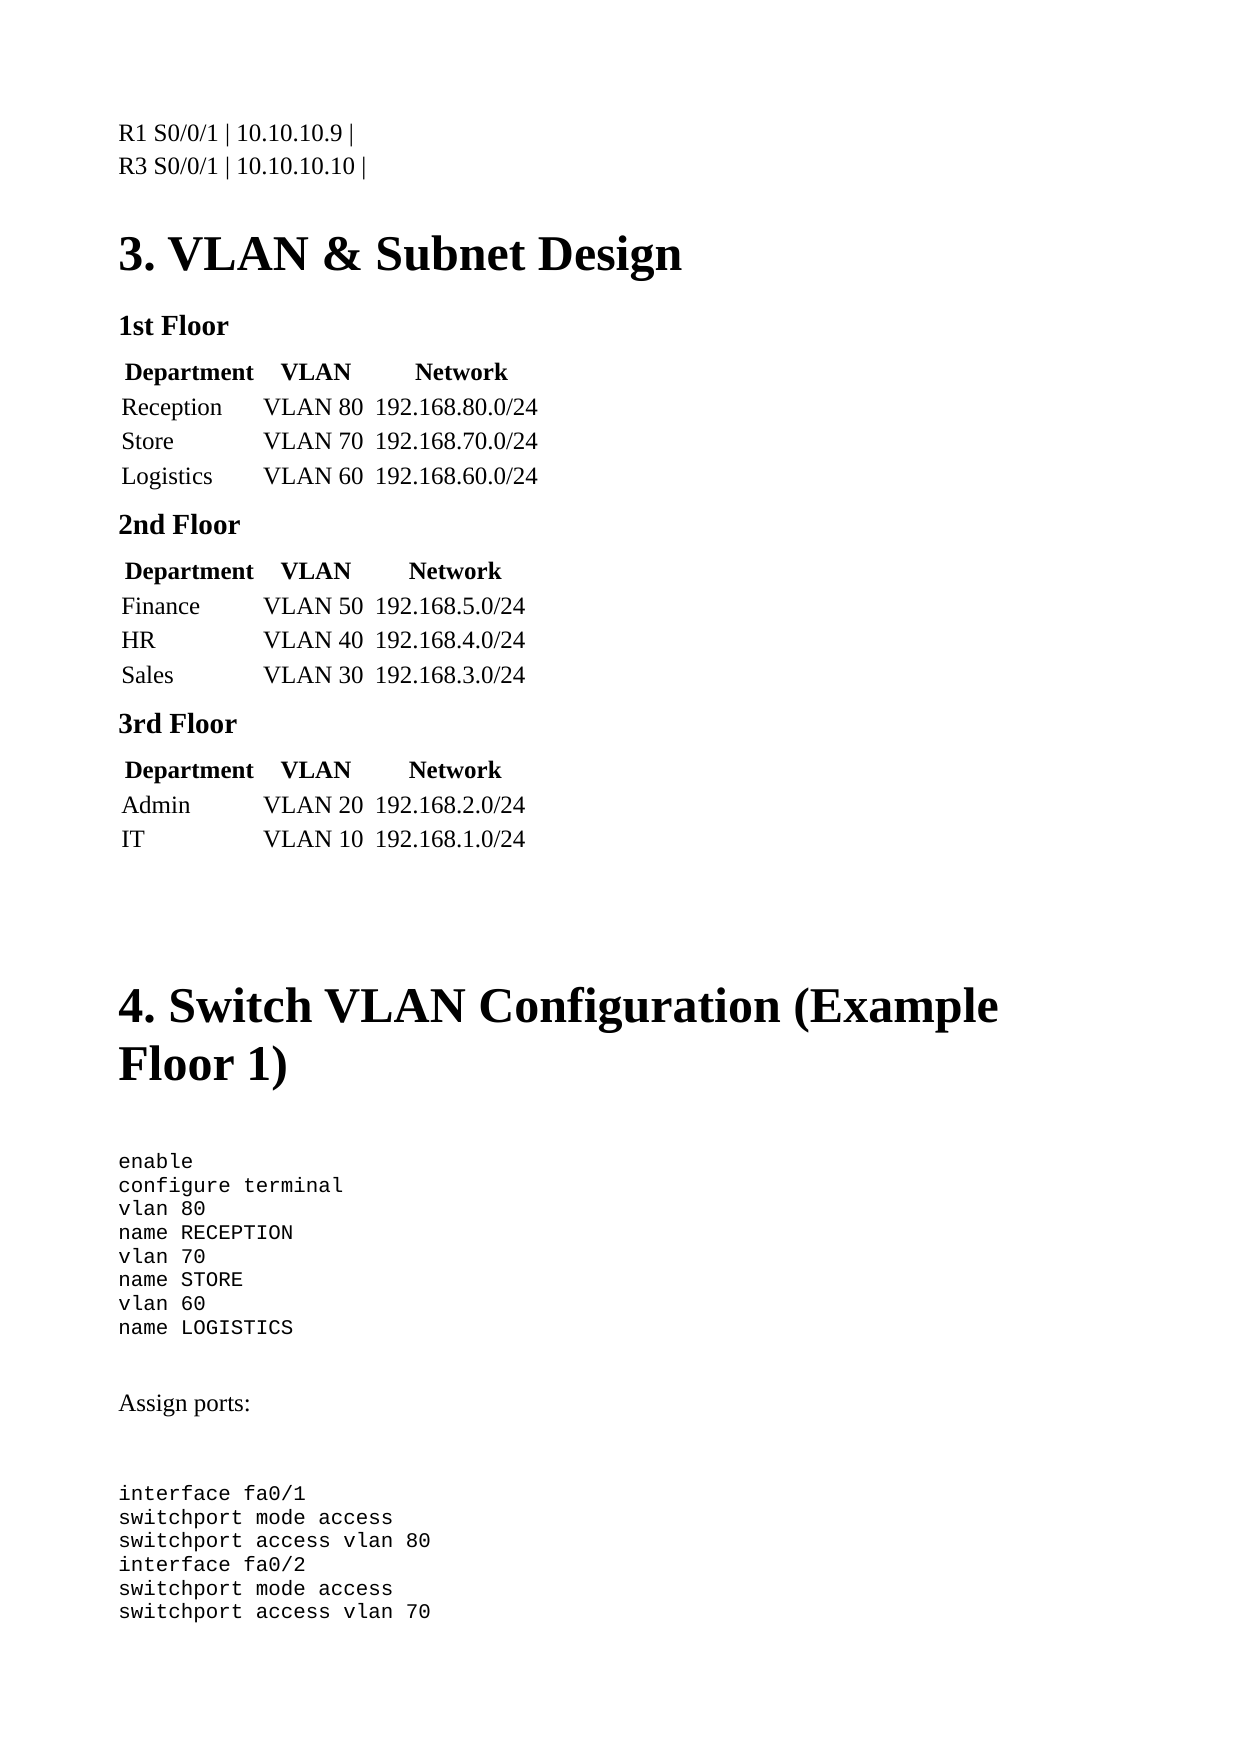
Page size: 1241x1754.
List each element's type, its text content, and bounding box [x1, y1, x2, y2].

text switchport mode access [118, 1507, 1122, 1530]
table_cell VLAN 40 [260, 623, 372, 657]
table_cell VLAN 80 [260, 389, 372, 423]
table_header Department [118, 553, 260, 588]
table_cell Sales [118, 657, 260, 692]
table_cell HR [118, 623, 260, 657]
table_cell Reception [118, 389, 260, 423]
subtitle 4. Switch VLAN Configuration (Example Floor 1) [118, 976, 1122, 1091]
text enable [118, 1151, 1122, 1175]
table_cell IT [118, 821, 260, 856]
text vlan 80 [118, 1198, 1122, 1222]
text switchport access vlan 70 [118, 1601, 1122, 1625]
subtitle 1st Floor [118, 308, 1122, 342]
table_cell 192.168.80.0/24 [372, 389, 551, 423]
table_cell 192.168.2.0/24 [372, 787, 538, 821]
text Assign ports: [118, 1388, 1122, 1417]
text configure terminal [118, 1175, 1122, 1198]
table_header Network [372, 752, 538, 787]
subtitle 2nd Floor [118, 507, 1122, 541]
table_cell VLAN 20 [260, 787, 372, 821]
table_cell Finance [118, 588, 260, 622]
table_cell VLAN 10 [260, 821, 372, 856]
table_header VLAN [260, 553, 372, 588]
text vlan 60 [118, 1293, 1122, 1317]
text switchport mode access [118, 1578, 1122, 1601]
subtitle 3rd Floor [118, 706, 1122, 740]
table_cell 192.168.1.0/24 [372, 821, 538, 856]
table_cell VLAN 30 [260, 657, 372, 692]
table_header VLAN [260, 354, 372, 389]
table_cell Admin [118, 787, 260, 821]
text R1 S0/0/1 | 10.10.10.9 | R3 S0/0/1 | 10.10.10.10 | [118, 118, 1122, 180]
table_header Network [372, 354, 551, 389]
subtitle 3. VLAN & Subnet Design [118, 224, 1122, 281]
text interface fa0/2 [118, 1554, 1122, 1578]
table_cell Logistics [118, 458, 260, 493]
table_header VLAN [260, 752, 372, 787]
text switchport access vlan 80 [118, 1530, 1122, 1554]
table_header Department [118, 752, 260, 787]
table_cell 192.168.3.0/24 [372, 657, 538, 692]
table_cell 192.168.4.0/24 [372, 623, 538, 657]
table_cell 192.168.5.0/24 [372, 588, 538, 622]
table_cell Store [118, 424, 260, 458]
text vlan 70 [118, 1246, 1122, 1269]
text name STORE [118, 1269, 1122, 1293]
text name RECEPTION [118, 1222, 1122, 1246]
text interface fa0/1 [118, 1483, 1122, 1507]
table_header Network [372, 553, 538, 588]
table_cell 192.168.70.0/24 [372, 424, 551, 458]
table_cell VLAN 70 [260, 424, 372, 458]
table_header Department [118, 354, 260, 389]
text name LOGISTICS [118, 1317, 1122, 1340]
table_cell 192.168.60.0/24 [372, 458, 551, 493]
table_cell VLAN 60 [260, 458, 372, 493]
table_cell VLAN 50 [260, 588, 372, 622]
